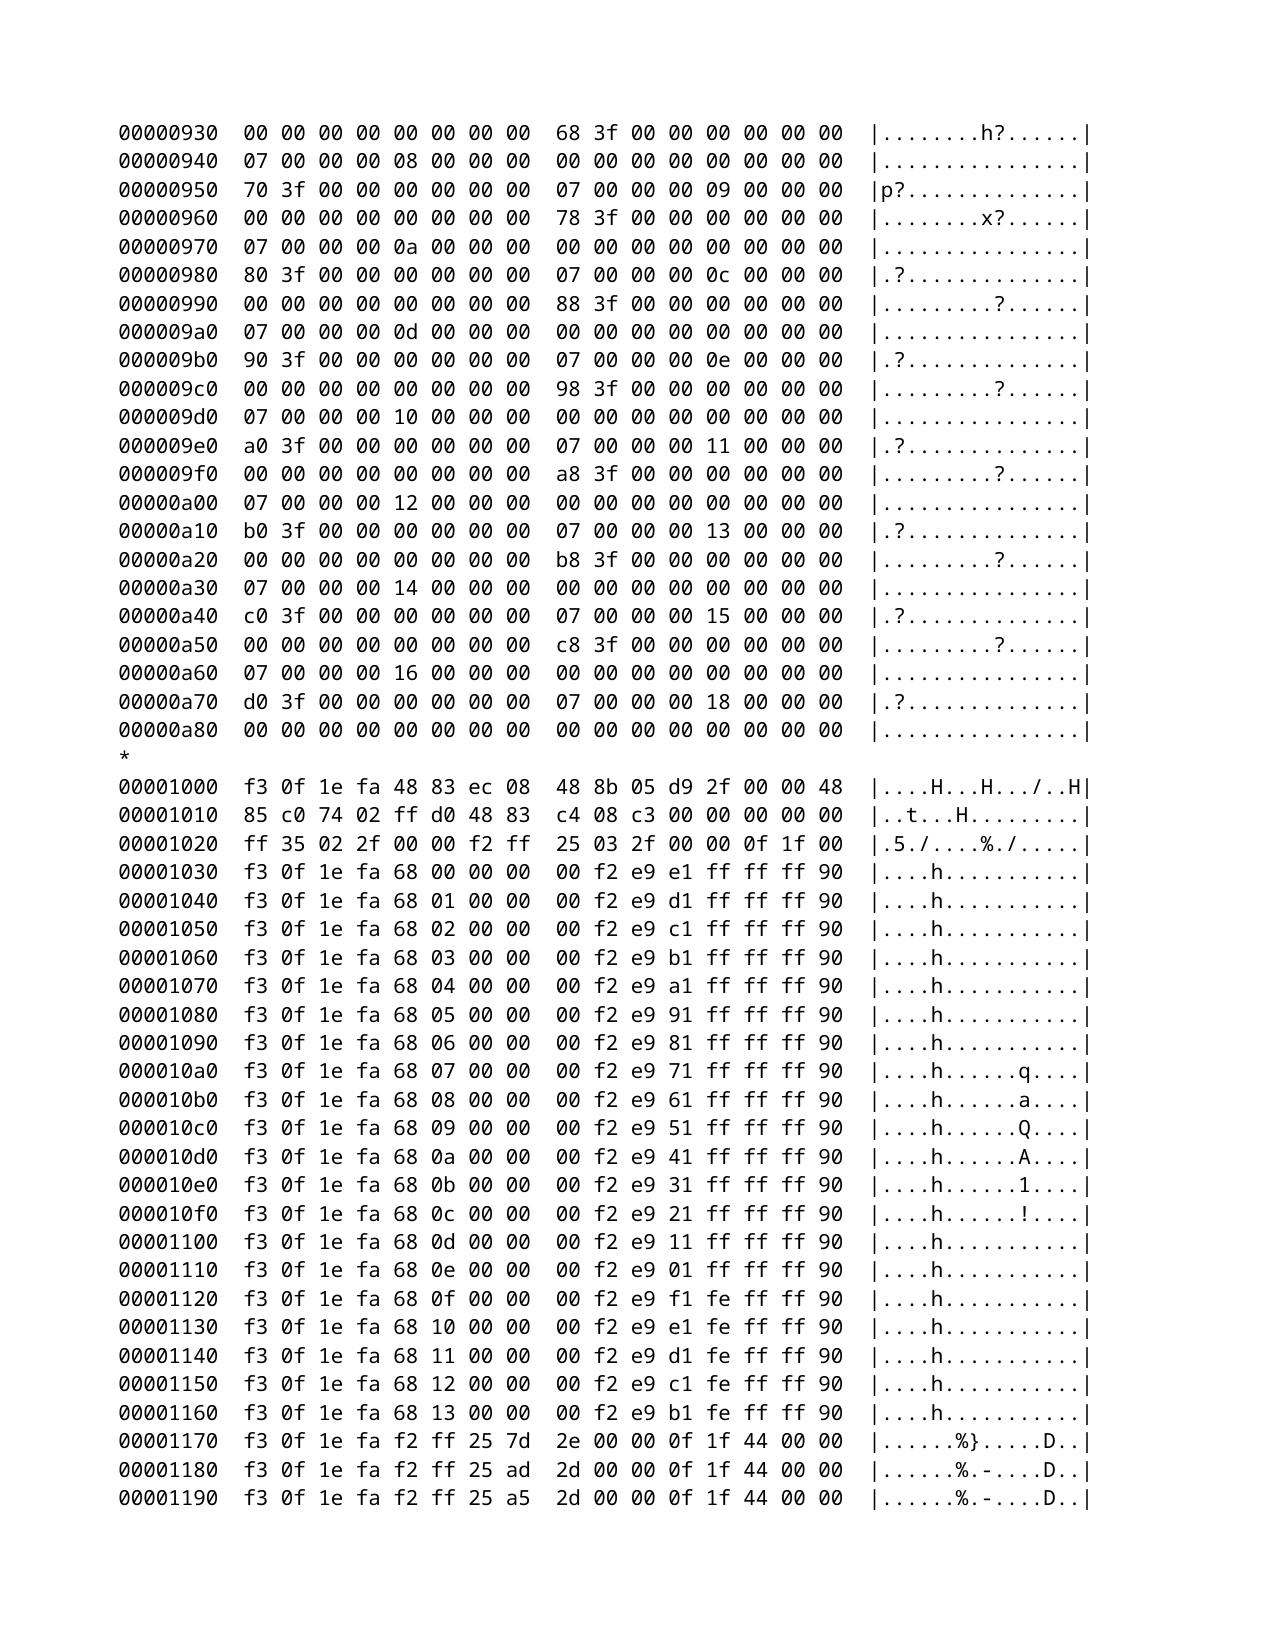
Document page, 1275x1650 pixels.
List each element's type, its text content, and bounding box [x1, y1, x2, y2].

text 000010c0 f3 0f 1e fa 68 09 00 00 00 f2 e9 51 ff ff ff 90 |....h......Q....| [118, 1113, 1157, 1142]
text 00001030 f3 0f 1e fa 68 00 00 00 00 f2 e9 e1 ff ff ff 90 |....h...........| [118, 857, 1157, 886]
text 00000a30 07 00 00 00 14 00 00 00 00 00 00 00 00 00 00 00 |................| [118, 573, 1157, 602]
text 000010a0 f3 0f 1e fa 68 07 00 00 00 f2 e9 71 ff ff ff 90 |....h......q....| [118, 1057, 1157, 1085]
text 00001070 f3 0f 1e fa 68 04 00 00 00 f2 e9 a1 ff ff ff 90 |....h...........| [118, 971, 1157, 1000]
text 00000960 00 00 00 00 00 00 00 00 78 3f 00 00 00 00 00 00 |........x?......| [118, 203, 1157, 232]
text 00001000 f3 0f 1e fa 48 83 ec 08 48 8b 05 d9 2f 00 00 48 |....H...H.../..H| [118, 772, 1157, 801]
text 000009d0 07 00 00 00 10 00 00 00 00 00 00 00 00 00 00 00 |................| [118, 402, 1157, 431]
text * [118, 744, 1157, 772]
text 00000a80 00 00 00 00 00 00 00 00 00 00 00 00 00 00 00 00 |................| [118, 715, 1157, 744]
text 00001080 f3 0f 1e fa 68 05 00 00 00 f2 e9 91 ff ff ff 90 |....h...........| [118, 1000, 1157, 1028]
text 00001170 f3 0f 1e fa f2 ff 25 7d 2e 00 00 0f 1f 44 00 00 |......%}.....D..| [118, 1426, 1157, 1455]
text 00000a40 c0 3f 00 00 00 00 00 00 07 00 00 00 15 00 00 00 |.?..............| [118, 602, 1157, 630]
text 000009f0 00 00 00 00 00 00 00 00 a8 3f 00 00 00 00 00 00 |.........?......| [118, 459, 1157, 488]
text 00000a60 07 00 00 00 16 00 00 00 00 00 00 00 00 00 00 00 |................| [118, 658, 1157, 687]
text 00001120 f3 0f 1e fa 68 0f 00 00 00 f2 e9 f1 fe ff ff 90 |....h...........| [118, 1284, 1157, 1312]
text 000010e0 f3 0f 1e fa 68 0b 00 00 00 f2 e9 31 ff ff ff 90 |....h......1....| [118, 1170, 1157, 1199]
text 00001190 f3 0f 1e fa f2 ff 25 a5 2d 00 00 0f 1f 44 00 00 |......%.-....D..| [118, 1483, 1157, 1512]
text 00000930 00 00 00 00 00 00 00 00 68 3f 00 00 00 00 00 00 |........h?......| [118, 118, 1157, 147]
text 00000a10 b0 3f 00 00 00 00 00 00 07 00 00 00 13 00 00 00 |.?..............| [118, 516, 1157, 545]
text 00000970 07 00 00 00 0a 00 00 00 00 00 00 00 00 00 00 00 |................| [118, 232, 1157, 260]
text 00000a50 00 00 00 00 00 00 00 00 c8 3f 00 00 00 00 00 00 |.........?......| [118, 630, 1157, 658]
text 00001140 f3 0f 1e fa 68 11 00 00 00 f2 e9 d1 fe ff ff 90 |....h...........| [118, 1341, 1157, 1369]
text 00001100 f3 0f 1e fa 68 0d 00 00 00 f2 e9 11 ff ff ff 90 |....h...........| [118, 1227, 1157, 1256]
text 00001060 f3 0f 1e fa 68 03 00 00 00 f2 e9 b1 ff ff ff 90 |....h...........| [118, 943, 1157, 971]
text 00001180 f3 0f 1e fa f2 ff 25 ad 2d 00 00 0f 1f 44 00 00 |......%.-....D..| [118, 1455, 1157, 1483]
text 00001010 85 c0 74 02 ff d0 48 83 c4 08 c3 00 00 00 00 00 |..t...H.........| [118, 801, 1157, 829]
text 00001040 f3 0f 1e fa 68 01 00 00 00 f2 e9 d1 ff ff ff 90 |....h...........| [118, 886, 1157, 914]
text 00000940 07 00 00 00 08 00 00 00 00 00 00 00 00 00 00 00 |................| [118, 147, 1157, 175]
text 00001160 f3 0f 1e fa 68 13 00 00 00 f2 e9 b1 fe ff ff 90 |....h...........| [118, 1398, 1157, 1426]
text 00000990 00 00 00 00 00 00 00 00 88 3f 00 00 00 00 00 00 |.........?......| [118, 289, 1157, 317]
text 000010b0 f3 0f 1e fa 68 08 00 00 00 f2 e9 61 ff ff ff 90 |....h......a....| [118, 1085, 1157, 1113]
text 00001020 ff 35 02 2f 00 00 f2 ff 25 03 2f 00 00 0f 1f 00 |.5./....%./.....| [118, 829, 1157, 857]
text 000009e0 a0 3f 00 00 00 00 00 00 07 00 00 00 11 00 00 00 |.?..............| [118, 431, 1157, 459]
text 000009b0 90 3f 00 00 00 00 00 00 07 00 00 00 0e 00 00 00 |.?..............| [118, 346, 1157, 374]
text 000009a0 07 00 00 00 0d 00 00 00 00 00 00 00 00 00 00 00 |................| [118, 317, 1157, 346]
text 00000a70 d0 3f 00 00 00 00 00 00 07 00 00 00 18 00 00 00 |.?..............| [118, 687, 1157, 715]
text 000010f0 f3 0f 1e fa 68 0c 00 00 00 f2 e9 21 ff ff ff 90 |....h......!....| [118, 1199, 1157, 1227]
text 00000a00 07 00 00 00 12 00 00 00 00 00 00 00 00 00 00 00 |................| [118, 488, 1157, 516]
text 00000980 80 3f 00 00 00 00 00 00 07 00 00 00 0c 00 00 00 |.?..............| [118, 260, 1157, 289]
text 00001110 f3 0f 1e fa 68 0e 00 00 00 f2 e9 01 ff ff ff 90 |....h...........| [118, 1256, 1157, 1284]
text 00001090 f3 0f 1e fa 68 06 00 00 00 f2 e9 81 ff ff ff 90 |....h...........| [118, 1028, 1157, 1057]
text 00001050 f3 0f 1e fa 68 02 00 00 00 f2 e9 c1 ff ff ff 90 |....h...........| [118, 914, 1157, 943]
text 00001130 f3 0f 1e fa 68 10 00 00 00 f2 e9 e1 fe ff ff 90 |....h...........| [118, 1312, 1157, 1341]
text 00001150 f3 0f 1e fa 68 12 00 00 00 f2 e9 c1 fe ff ff 90 |....h...........| [118, 1369, 1157, 1398]
text 000009c0 00 00 00 00 00 00 00 00 98 3f 00 00 00 00 00 00 |.........?......| [118, 374, 1157, 402]
text 000010d0 f3 0f 1e fa 68 0a 00 00 00 f2 e9 41 ff ff ff 90 |....h......A....| [118, 1142, 1157, 1170]
text 00000a20 00 00 00 00 00 00 00 00 b8 3f 00 00 00 00 00 00 |.........?......| [118, 545, 1157, 573]
text 00000950 70 3f 00 00 00 00 00 00 07 00 00 00 09 00 00 00 |p?..............| [118, 175, 1157, 203]
